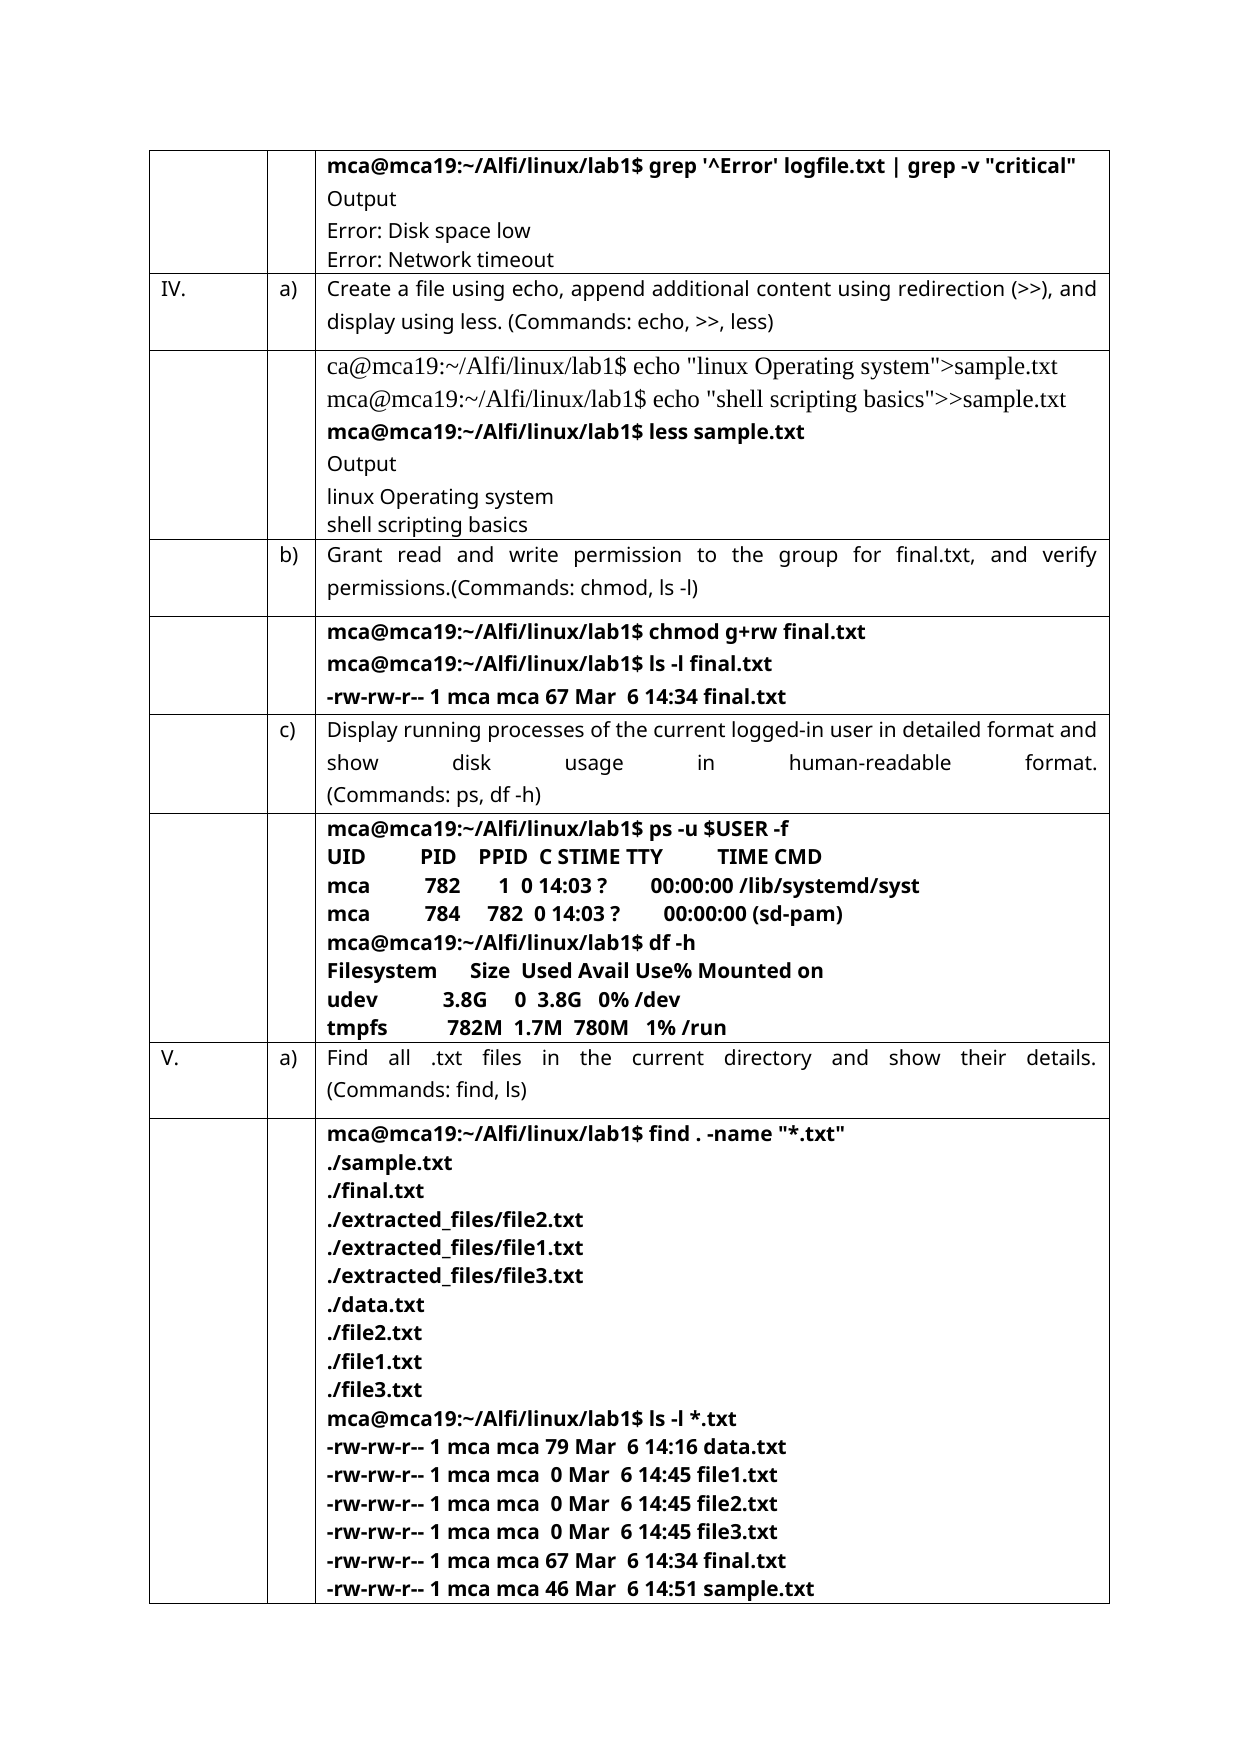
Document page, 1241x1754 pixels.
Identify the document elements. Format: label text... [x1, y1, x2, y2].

table_cell mca@mca19:~/Alfi/linux/lab1$ grep '^Error' logfile.txt | grep -v "critical" Output Error: Disk space low Error: Network timeout [316, 151, 1109, 273]
table_cell mca@mca19:~/Alfi/linux/lab1$ find . -name "*.txt" ./sample.txt ./final.txt ./extracted_files/file2.txt ./extracted_files/file1.txt ./extracted_files/file3.txt ./data.txt ./file2.txt ./file1.txt ./file3.txt mca@mca19:~/Alfi/linux/lab1$ ls -l *.txt -rw-rw-r-- 1 mca mca 79 Mar 6 14:16 data.txt -rw-rw-r-- 1 mca mca 0 Mar 6 14:45 file1.txt -rw-rw-r-- 1 mca mca 0 Mar 6 14:45 file2.txt -rw-rw-r-- 1 mca mca 0 Mar 6 14:45 file3.txt -rw-rw-r-- 1 mca mca 67 Mar 6 14:34 final.txt -rw-rw-r-- 1 mca mca 46 Mar 6 14:51 sample.txt [316, 1119, 1109, 1603]
table_cell [150, 617, 267, 714]
table_cell [268, 351, 315, 539]
table_cell [150, 715, 267, 813]
table_cell [150, 351, 267, 539]
table_cell [268, 814, 315, 1042]
table_cell IV. [150, 274, 267, 350]
table_cell Find all .txt files in the current directory and show their details. (Commands: find, ls) [316, 1043, 1109, 1118]
table_cell [268, 617, 315, 714]
table_cell a) [268, 1043, 315, 1118]
table_cell [150, 814, 267, 1042]
table_cell ca@mca19:~/Alfi/linux/lab1$ echo "linux Operating system">sample.txt mca@mca19:~/Alfi/linux/lab1$ echo "shell scripting basics">>sample.txt mca@mca19:~/Alfi/linux/lab1$ less sample.txt Output linux Operating system shell scripting basics [316, 351, 1109, 539]
table_cell V. [150, 1043, 267, 1118]
table_cell [268, 151, 315, 273]
table_cell [150, 151, 267, 273]
table_cell Display running processes of the current logged-in user in detailed format and show disk usage in human-readable format. (Commands: ps, df -h) [316, 715, 1109, 813]
table_cell b) [268, 540, 315, 616]
table_cell c) [268, 715, 315, 813]
table_cell [268, 1119, 315, 1603]
table_cell mca@mca19:~/Alfi/linux/lab1$ chmod g+rw final.txt mca@mca19:~/Alfi/linux/lab1$ ls -l final.txt -rw-rw-r-- 1 mca mca 67 Mar 6 14:34 final.txt [316, 617, 1109, 714]
table_cell a) [268, 274, 315, 350]
table_cell mca@mca19:~/Alfi/linux/lab1$ ps -u $USER -f UID PID PPID C STIME TTY TIME CMD mca 782 1 0 14:03 ? 00:00:00 /lib/systemd/syst mca 784 782 0 14:03 ? 00:00:00 (sd-pam) mca@mca19:~/Alfi/linux/lab1$ df -h Filesystem Size Used Avail Use% Mounted on udev 3.8G 0 3.8G 0% /dev tmpfs 782M 1.7M 780M 1% /run [316, 814, 1109, 1042]
table_cell [150, 1119, 267, 1603]
table_cell Create a file using echo, append additional content using redirection (>>), and display using less. (Commands: echo, >>, less) [316, 274, 1109, 350]
table_cell Grant read and write permission to the group for final.txt, and verify permissions.(Commands: chmod, ls -l) [316, 540, 1109, 616]
table_cell [150, 540, 267, 616]
